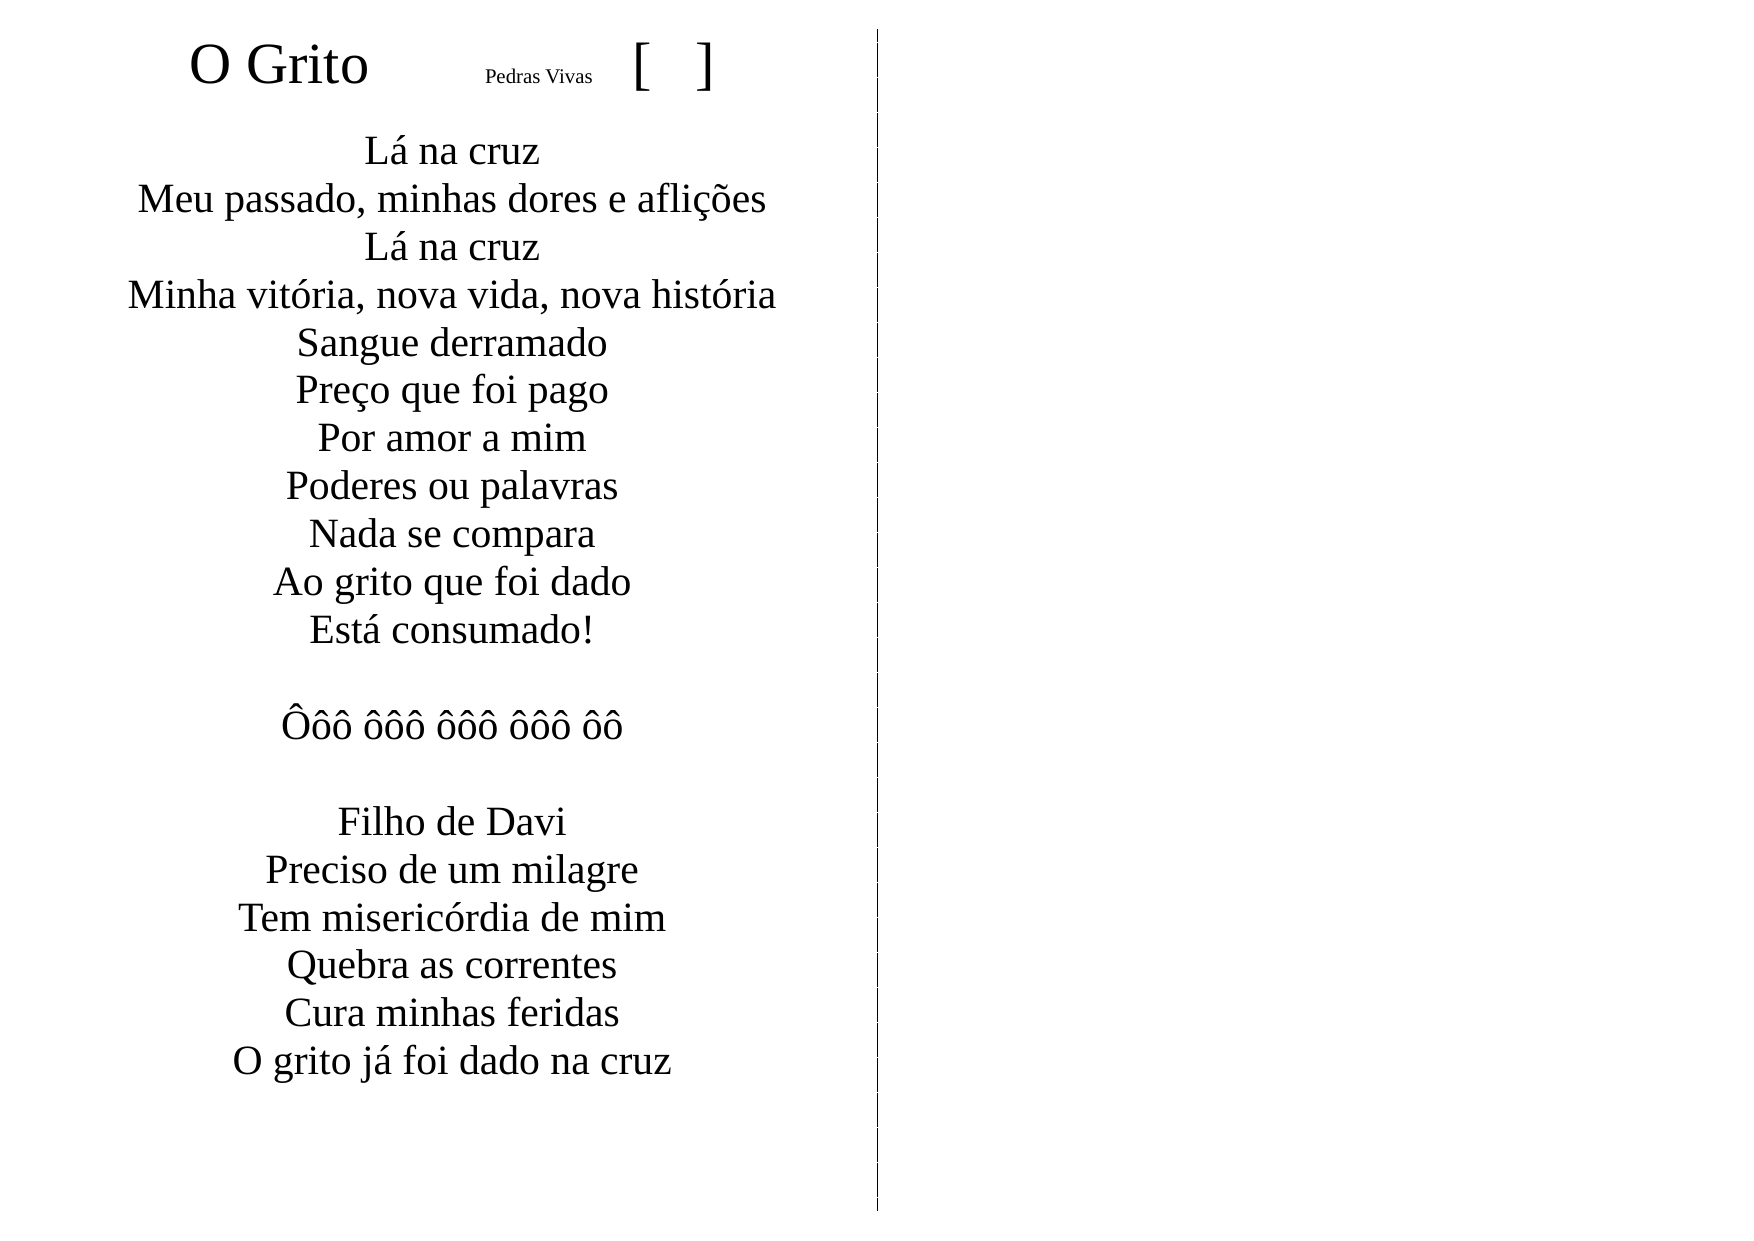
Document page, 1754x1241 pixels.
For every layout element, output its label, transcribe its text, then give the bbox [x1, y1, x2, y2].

text Cura minhas feridas [29, 988, 875, 1036]
text Preciso de um milagre [29, 844, 875, 892]
text Lá na cruz [29, 221, 875, 269]
text Ao grito que foi dado [29, 557, 875, 604]
text O Grito Pedras Vivas [ ] [29, 29, 875, 97]
text Minha vitória, nova vida, nova história [29, 269, 875, 317]
text Por amor a mim [29, 413, 875, 461]
text Meu passado, minhas dores e aflições [29, 173, 875, 221]
text Poderes ou palavras [29, 461, 875, 509]
text Nada se compara [29, 509, 875, 557]
text Tem misericórdia de mim [29, 892, 875, 940]
text O grito já foi dado na cruz [29, 1036, 875, 1084]
text Quebra as correntes [29, 940, 875, 988]
text Está consumado! [29, 604, 875, 652]
text Preço que foi pago [29, 365, 875, 413]
text Lá na cruz [29, 125, 875, 173]
text Sangue derramado [29, 317, 875, 365]
text Filho de Davi [29, 796, 875, 844]
text Ôôô ôôô ôôô ôôô ôô [29, 700, 875, 748]
